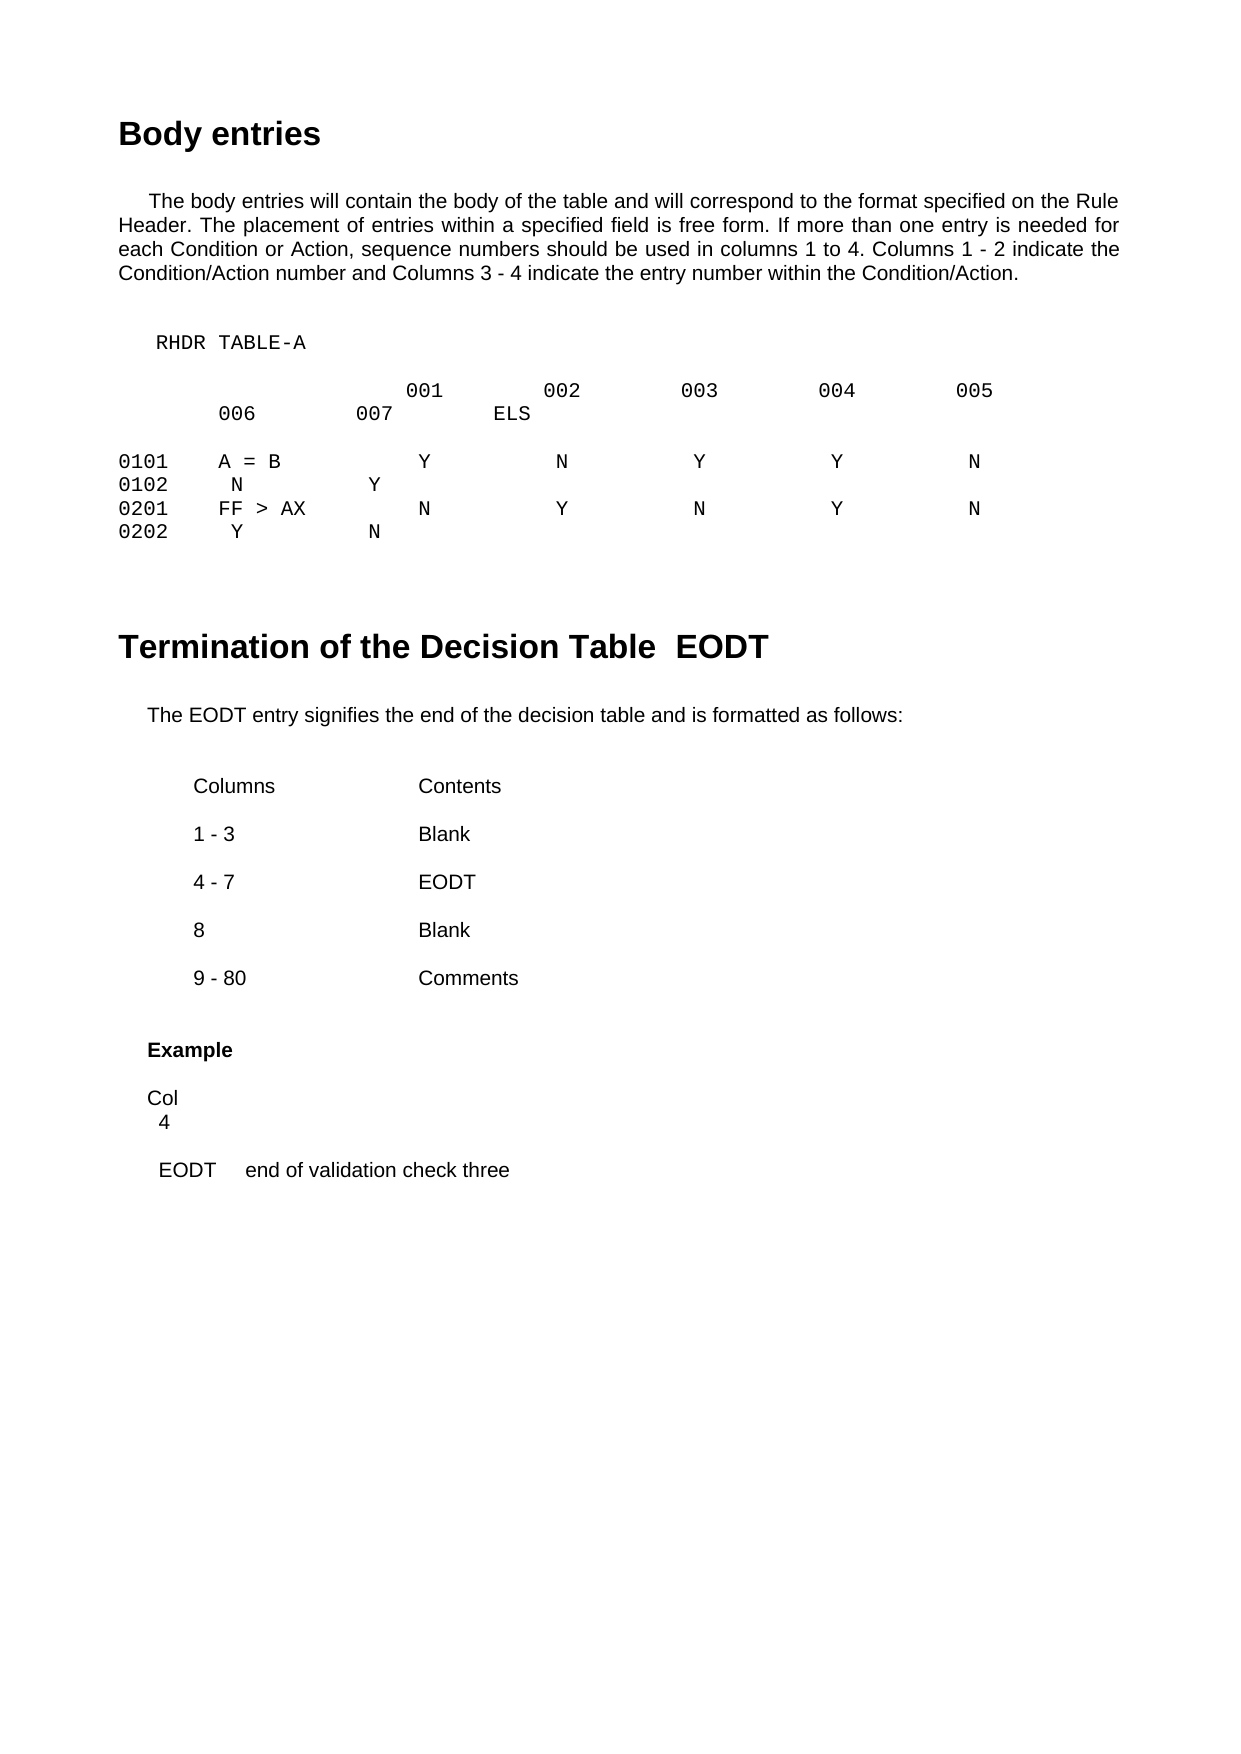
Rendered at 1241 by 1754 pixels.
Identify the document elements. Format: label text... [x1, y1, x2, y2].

text 0101 A = B Y N Y Y N [118, 451, 1122, 474]
text 9 - 80 Comments [118, 966, 1122, 990]
text 4 [118, 1110, 1122, 1134]
text RHDR TABLE-A [118, 332, 1122, 356]
text Example [118, 1038, 1122, 1062]
text Col [118, 1086, 1122, 1110]
text 1 - 3 Blank [118, 822, 1122, 846]
text 0202 Y N [118, 522, 1122, 545]
text 8 Blank [118, 918, 1122, 942]
text The EODT entry signifies the end of the decision table and is formatted as follows: [118, 702, 1122, 726]
text 006 007 ELS [118, 403, 1122, 427]
text The body entries will contain the body of the table and will correspond to the format specified on the Rule Header. The placement of entries within a specified field is free form. If more than one entry is needed for each Condition or Action, sequence numbers should be used in columns 1 to 4. Columns 1 - 2 indicate the Condition/Action number and Columns 3 - 4 indicate the entry number within the Condition/Action. [118, 189, 1122, 284]
text Columns Contents [118, 774, 1122, 798]
text 4 - 7 EODT [118, 870, 1122, 894]
text 0102 N Y [118, 474, 1122, 498]
subtitle Termination of the Decision Table EODT [118, 627, 1122, 666]
subtitle Body entries [118, 113, 1122, 152]
text 0201 FF > AX N Y N Y N [118, 498, 1122, 522]
text EODT end of validation check three [118, 1158, 1122, 1182]
text 001 002 003 004 005 [118, 380, 1122, 403]
